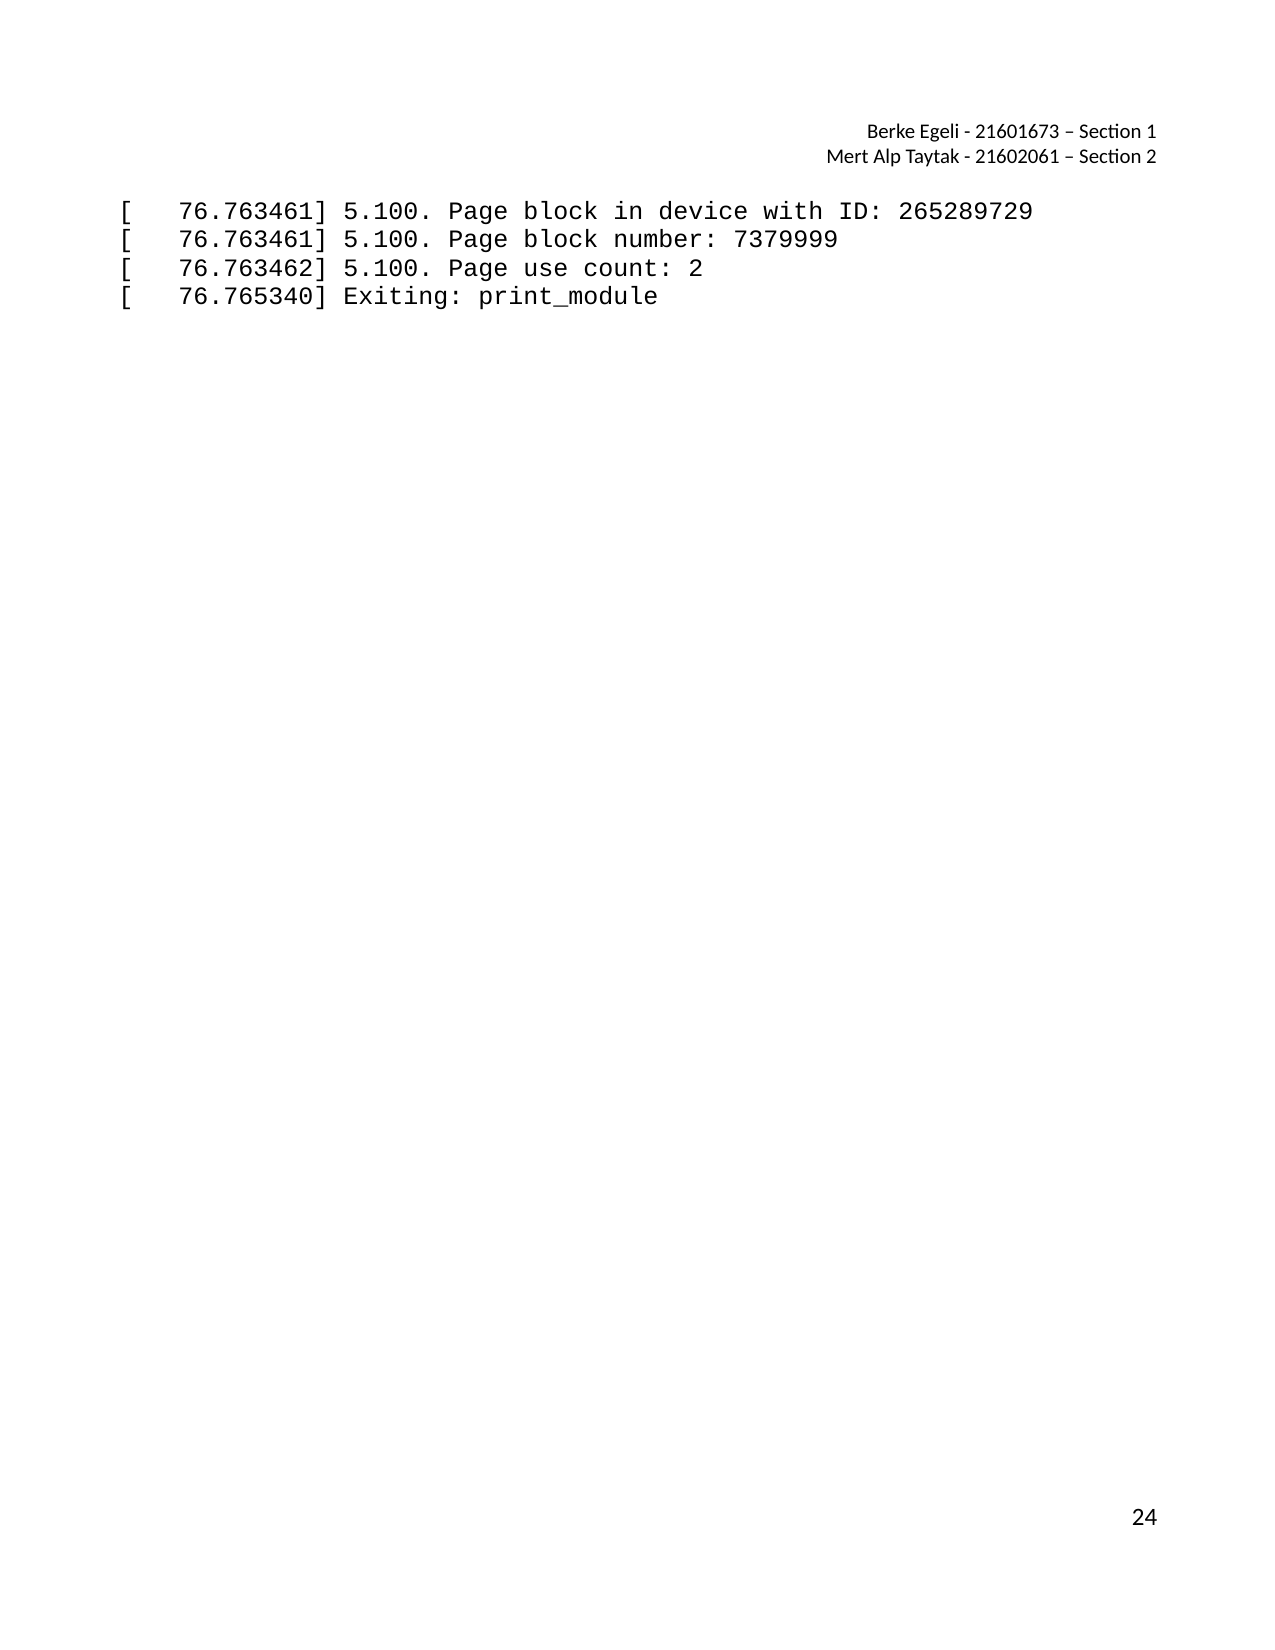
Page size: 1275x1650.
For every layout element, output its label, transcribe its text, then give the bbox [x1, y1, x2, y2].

text [ 76.763461] 5.100. Page block in device with ID: 265289729 [118, 198, 1157, 227]
text [ 76.763461] 5.100. Page block number: 7379999 [118, 227, 1157, 255]
text [ 76.763462] 5.100. Page use count: 2 [118, 255, 1157, 283]
text [ 76.765340] Exiting: print_module [118, 283, 1157, 312]
